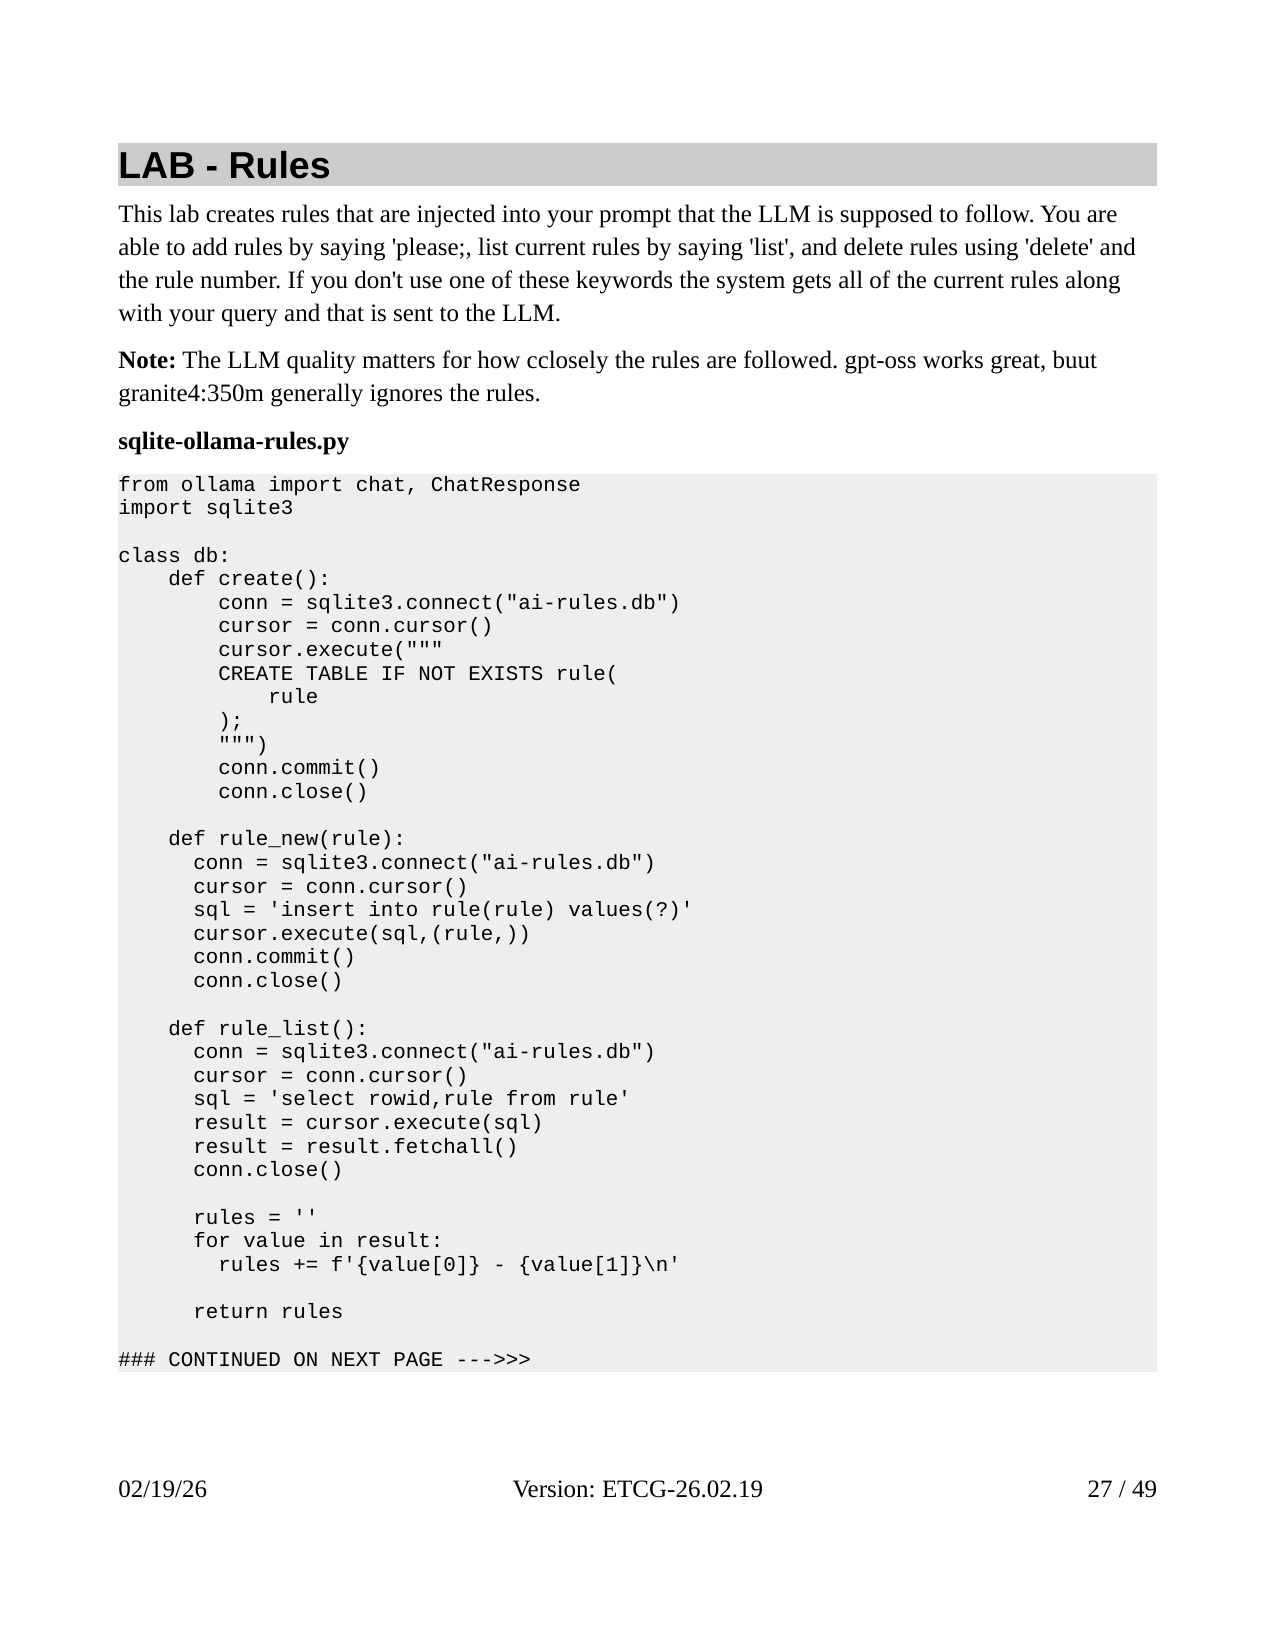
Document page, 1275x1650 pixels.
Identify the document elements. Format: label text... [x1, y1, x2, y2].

text """) [118, 734, 1157, 757]
text def rule_list(): [118, 1017, 1157, 1041]
text cursor.execute(sql,(rule,)) [118, 923, 1157, 947]
text conn.close() [118, 1159, 1157, 1183]
text result = result.fetchall() [118, 1136, 1157, 1159]
text rules += f'{value[0]} - {value[1]}\n' [118, 1254, 1157, 1278]
text rule [118, 686, 1157, 710]
text CREATE TABLE IF NOT EXISTS rule( [118, 663, 1157, 686]
text conn.commit() [118, 757, 1157, 781]
text cursor = conn.cursor() [118, 876, 1157, 899]
text sql = 'insert into rule(rule) values(?)' [118, 899, 1157, 923]
text for value in result: [118, 1230, 1157, 1254]
text conn.close() [118, 970, 1157, 994]
text def rule_new(rule): [118, 828, 1157, 852]
text cursor.execute(""" [118, 639, 1157, 663]
text ); [118, 710, 1157, 734]
subtitle LAB - Rules [118, 143, 1157, 186]
text return rules [118, 1301, 1157, 1325]
text This lab creates rules that are injected into your prompt that the LLM is supposed to follow. You are able to add rules by saying 'please;, list current rules by saying 'list', and delete rules using 'delete' and the rule number. If you don't use one of these keywords the system gets all of the current rules along with your query and that is sent to the LLM. [118, 199, 1157, 327]
text conn.close() [118, 781, 1157, 805]
text conn = sqlite3.connect("ai-rules.db") [118, 592, 1157, 616]
text def create(): [118, 568, 1157, 592]
text conn.commit() [118, 947, 1157, 970]
text import sqlite3 [118, 497, 1157, 521]
text ### CONTINUED ON NEXT PAGE --->>> [118, 1348, 1157, 1372]
text cursor = conn.cursor() [118, 616, 1157, 639]
text from ollama import chat, ChatResponse [118, 474, 1157, 497]
text cursor = conn.cursor() [118, 1065, 1157, 1088]
text sql = 'select rowid,rule from rule' [118, 1088, 1157, 1112]
text Note: The LLM quality matters for how cclosely the rules are followed. gpt-oss works great, buut granite4:350m generally ignores the rules. [118, 345, 1157, 407]
text conn = sqlite3.connect("ai-rules.db") [118, 1041, 1157, 1065]
text class db: [118, 544, 1157, 568]
text rules = '' [118, 1207, 1157, 1230]
text sqlite-ollama-rules.py [118, 426, 1157, 455]
text conn = sqlite3.connect("ai-rules.db") [118, 852, 1157, 876]
text result = cursor.execute(sql) [118, 1112, 1157, 1136]
